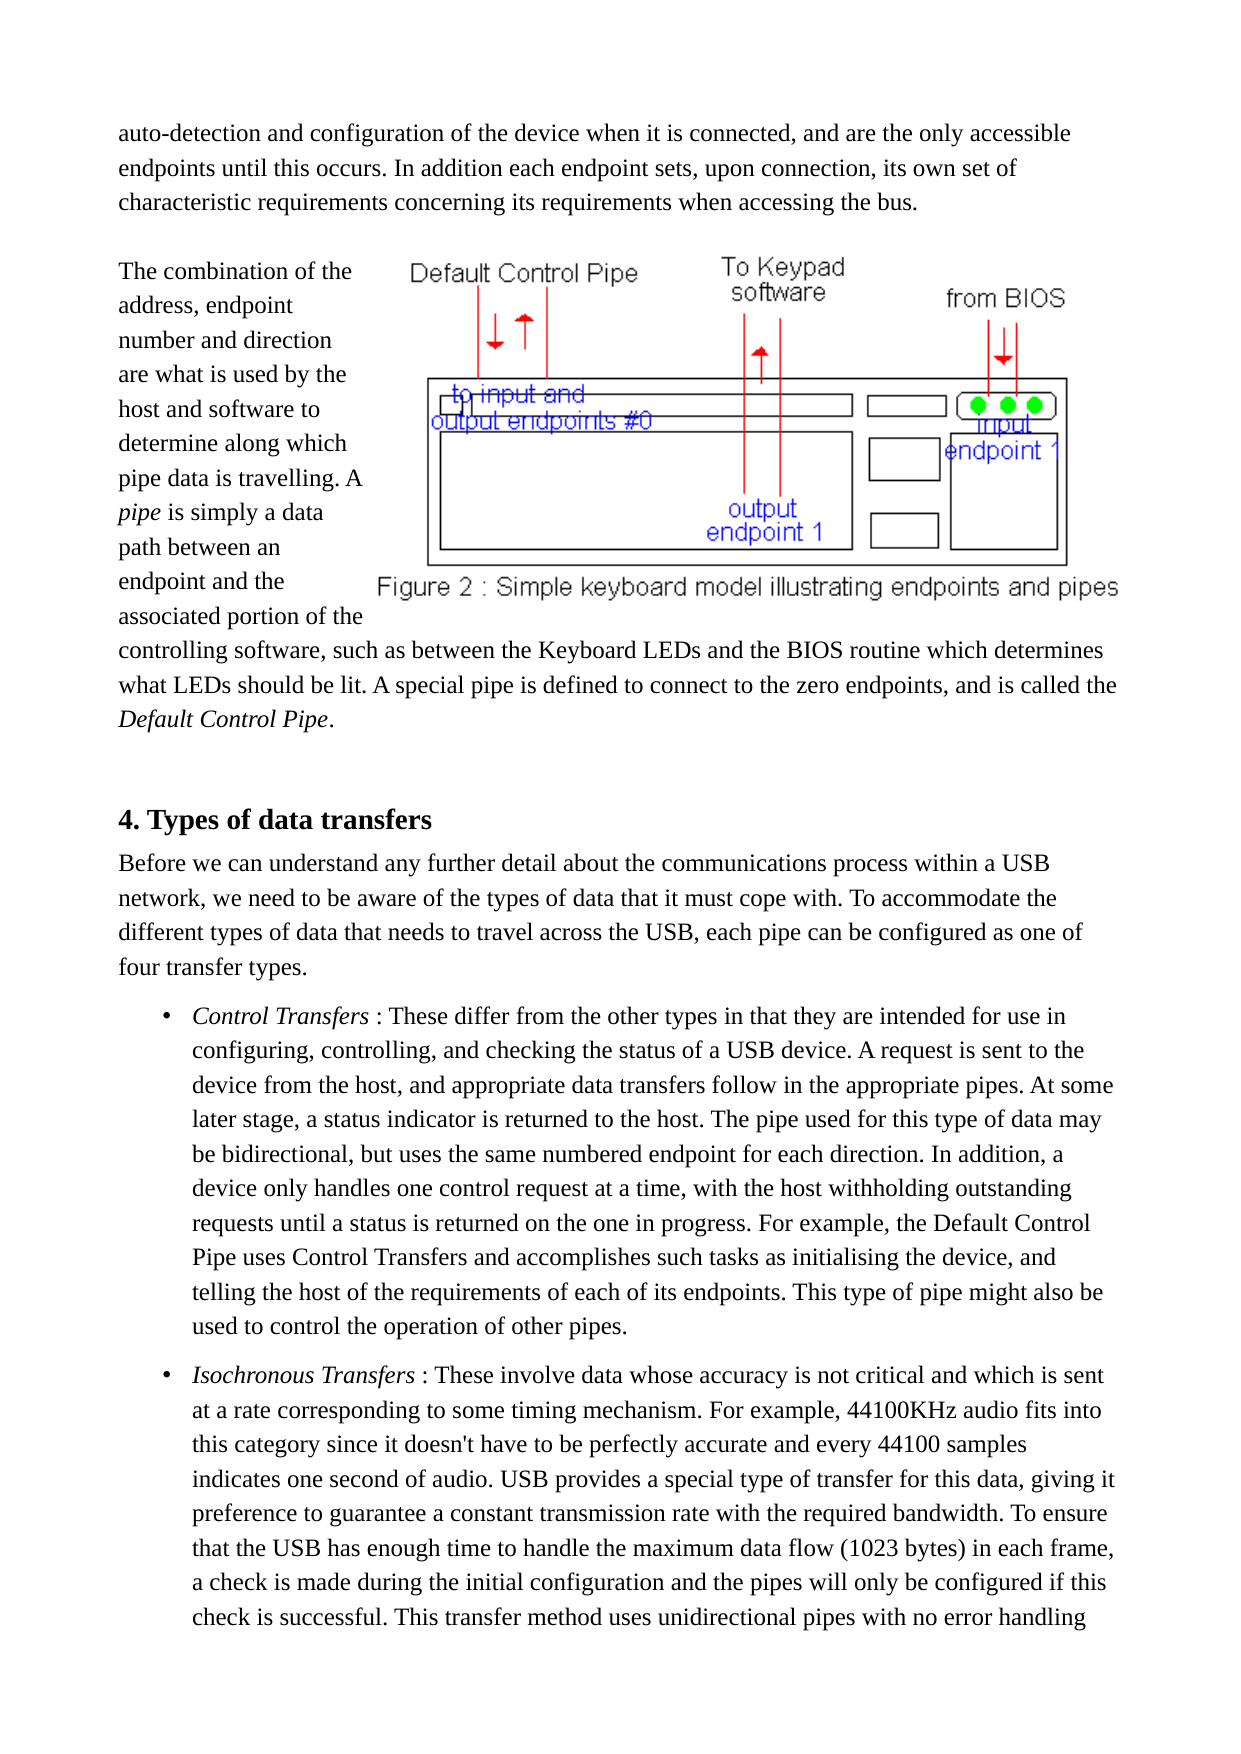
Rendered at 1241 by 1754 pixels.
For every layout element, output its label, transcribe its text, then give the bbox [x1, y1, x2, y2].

list Control Transfers : These differ from the other types in that they are intended for use in configuring, controlling, and checking the status of a USB device. A request is sent to the device from the host, and appropriate data transfers follow in the appropriate pipes. At some later stage, a status indicator is returned to the host. The pipe used for this type of data may be bidirectional, but uses the same numbered endpoint for each direction. In addition, a device only handles one control request at a time, with the host withholding outstanding requests until a status is returned on the one in progress. For example, the Default Control Pipe uses Control Transfers and accomplishes such tasks as initialising the device, and telling the host of the requirements of each of its endpoints. This type of pipe might also be used to control the operation of other pipes. [162, 1001, 1122, 1340]
picture [369, 252, 1120, 607]
list Isochronous Transfers : These involve data whose accuracy is not critical and which is sent at a rate corresponding to some timing mechanism. For example, 44100KHz audio fits into this category since it doesn't have to be perfectly accurate and every 44100 samples indicates one second of audio. USB provides a special type of transfer for this data, giving it preference to guarantee a constant transmission rate with the required bandwidth. To ensure that the USB has enough time to handle the maximum data flow (1023 bytes) in each frame, a check is made during the initial configuration and the pipes will only be configured if this check is successful. This transfer method uses unidirectional pipes with no error handling [162, 1360, 1122, 1630]
text auto-detection and configuration of the device when it is connected, and are the only accessible endpoints until this occurs. In addition each endpoint sets, upon connection, its own set of characteristic requirements concerning its requirements when accessing the bus. The combination of the address, endpoint number and direction are what is used by the host and software to determine along which pipe data is travelling. A pipe is simply a data path between an endpoint and the associated portion of the controlling software, such as between the Keyboard LEDs and the BIOS routine which determines what LEDs should be lit. A special pipe is defined to connect to the zero endpoints, and is called the Default Control Pipe. [118, 118, 1122, 767]
subtitle 4. Types of data transfers [118, 802, 1122, 836]
text Before we can understand any further detail about the communications process within a USB network, we need to be aware of the types of data that it must cope with. To accommodate the different types of data that needs to travel across the USB, each pipe can be configured as one of four transfer types. [118, 848, 1122, 981]
